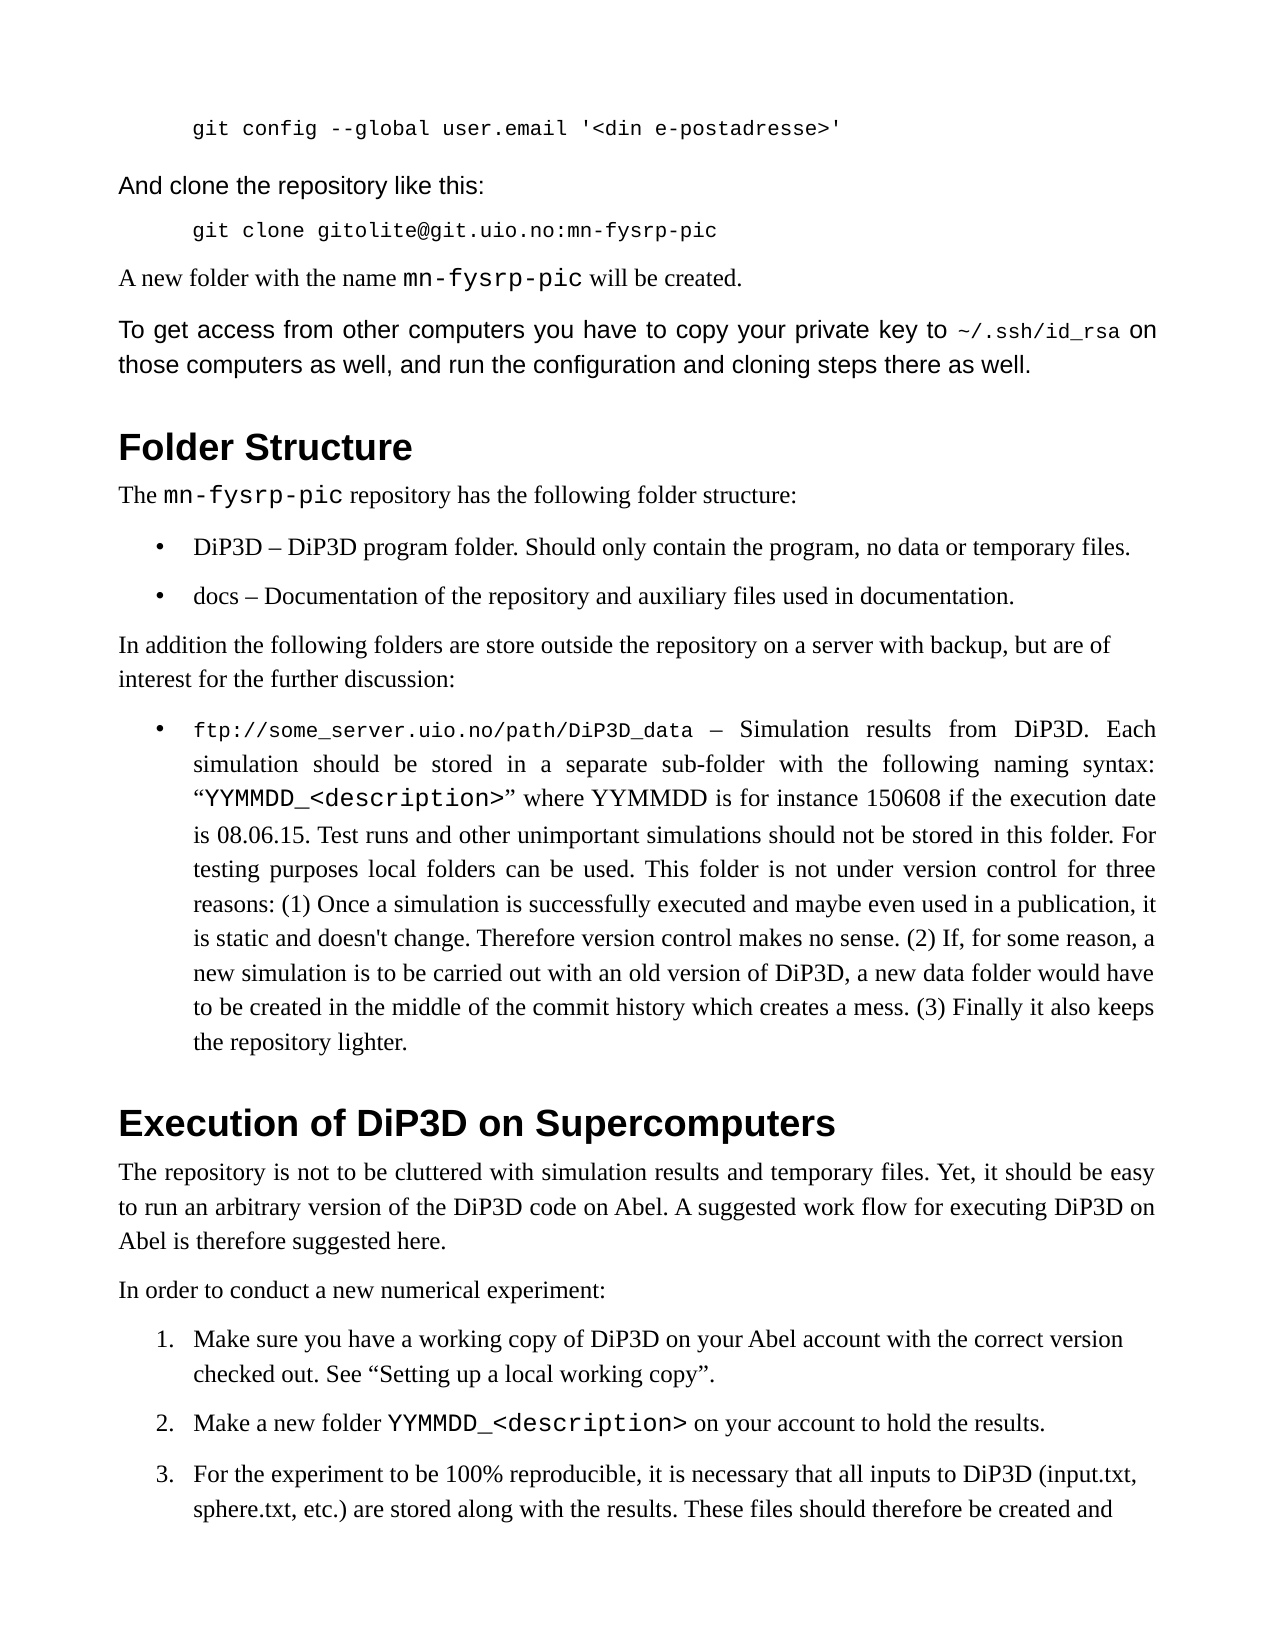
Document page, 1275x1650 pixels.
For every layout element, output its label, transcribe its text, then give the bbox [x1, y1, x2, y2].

text git config --global user.email '<din e-postadresse>' [192, 118, 1157, 142]
list DiP3D – DiP3D program folder. Should only contain the program, no data or temporary files. [156, 532, 1157, 561]
list ftp://some_server.uio.no/path/DiP3D_data – Simulation results from DiP3D. Each simulation should be stored in a separate sub-folder with the following naming syntax: “YYMMDD_<description>” where YYMMDD is for instance 150608 if the execution date is 08.06.15. Test runs and other unimportant simulations should not be stored in this folder. For testing purposes local folders can be used. This folder is not under version control for three reasons: (1) Once a simulation is successfully executed and maybe even used in a publication, it is static and doesn't change. Therefore version control makes no sense. (2) If, for some reason, a new simulation is to be carried out with an old version of DiP3D, a new data folder would have to be created in the middle of the commit history which creates a mess. (3) Finally it also keeps the repository lighter. [156, 714, 1157, 1056]
list docs – Documentation of the repository and auxiliary files used in documentation. [156, 581, 1157, 610]
text git clone gitolite@git.uio.no:mn-fysrp-pic [192, 220, 1157, 244]
text And clone the repository like this: [118, 171, 1157, 200]
subtitle Execution of DiP3D on Supercomputers [118, 1101, 1157, 1144]
list For the experiment to be 100% reproducible, it is necessary that all inputs to DiP3D (input.txt, sphere.txt, etc.) are stored along with the results. These files should therefore be created and [156, 1459, 1157, 1522]
text The repository is not to be cluttered with simulation results and temporary files. Yet, it should be easy to run an arbitrary version of the DiP3D code on Abel. A suggested work flow for executing DiP3D on Abel is therefore suggested here. [118, 1157, 1157, 1255]
text The mn-fysrp-pic repository has the following folder structure: [118, 480, 1157, 511]
subtitle Folder Structure [118, 424, 1157, 468]
text In order to conduct a new numerical experiment: [118, 1275, 1157, 1304]
list Make a new folder YYMMDD_<description> on your account to hold the results. [156, 1408, 1157, 1438]
text To get access from other computers you have to copy your private key to ~/.ssh/id_rsa on those computers as well, and run the configuration and cloning steps there as well. [118, 315, 1157, 379]
list Make sure you have a working copy of DiP3D on your Abel account with the correct version checked out. See “Setting up a local working copy”. [156, 1324, 1157, 1387]
text A new folder with the name mn-fysrp-pic will be created. [118, 263, 1157, 294]
text In addition the following folders are store outside the repository on a server with backup, but are of interest for the further discussion: [118, 630, 1157, 693]
